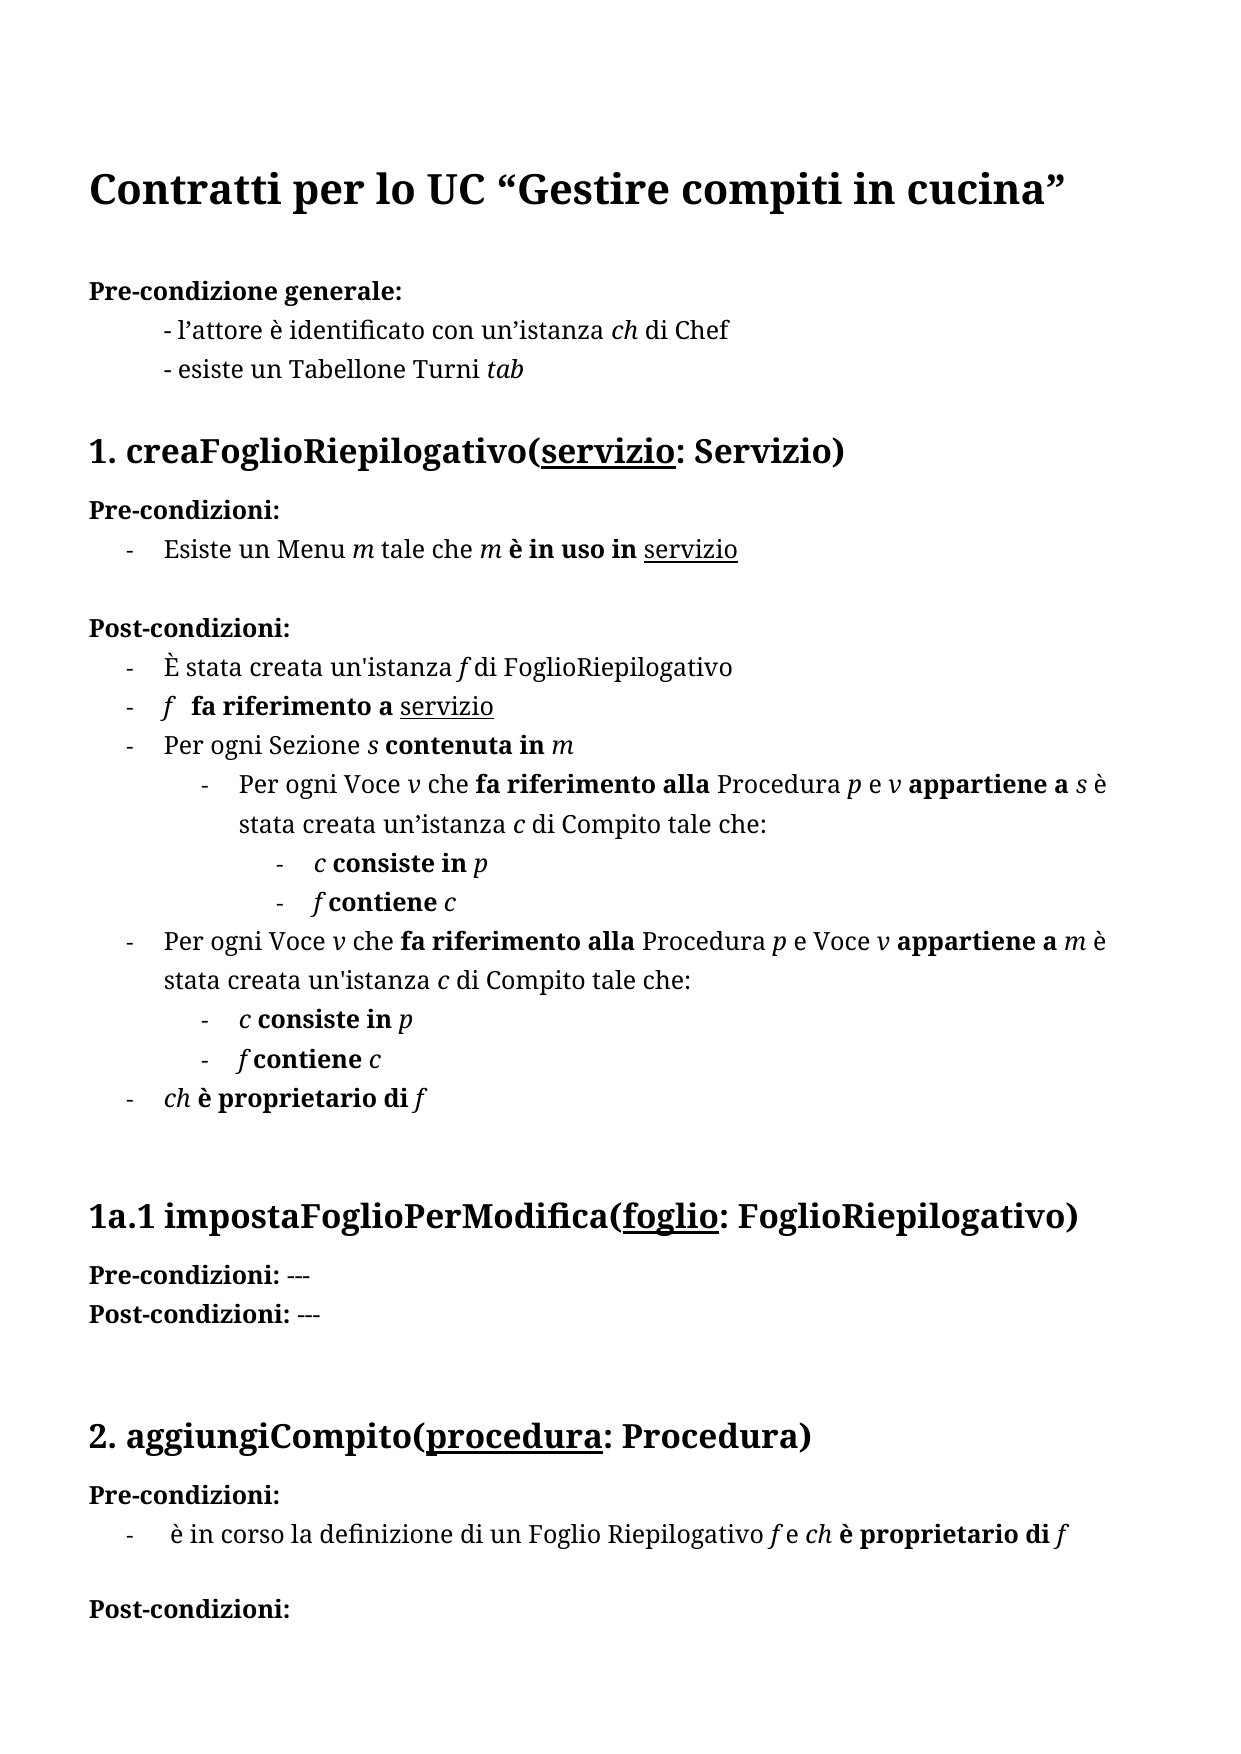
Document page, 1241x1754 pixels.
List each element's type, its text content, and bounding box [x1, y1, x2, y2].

subtitle Contratti per lo UC “Gestire compiti in cucina” [88, 160, 1152, 216]
text Pre-condizioni: [88, 1477, 1152, 1512]
list è in corso la definizione di un Foglio Riepilogativo f e ch è proprietario di f [126, 1517, 1152, 1551]
text Pre-condizioni: [88, 493, 1152, 527]
text Post-condizioni: [88, 1592, 1152, 1626]
list f contiene c [201, 1041, 1152, 1075]
list Per ogni Voce v che fa riferimento alla Procedura p e Voce v appartiene a m è stata creata un'istanza c di Compito tale che: [126, 924, 1152, 997]
text - l’attore è identificato con un’istanza ch di Chef [88, 312, 1152, 347]
subtitle 1. creaFoglioRiepilogativo(servizio: Servizio) [88, 428, 1152, 474]
list f fa riferimento a servizio [126, 689, 1152, 723]
text Post-condizioni: --- [88, 1297, 1152, 1331]
list c consiste in p [201, 1002, 1152, 1036]
list f contiene c [276, 885, 1152, 919]
text Post-condizioni: [88, 611, 1152, 644]
subtitle 2. aggiungiCompito(procedura: Procedura) [88, 1413, 1152, 1458]
list ch è proprietario di f [126, 1081, 1152, 1114]
subtitle 1a.1 impostaFoglioPerModifica(foglio: FoglioRiepilogativo) [88, 1193, 1152, 1238]
list Per ogni Sezione s contenuta in m [126, 728, 1152, 762]
text - esiste un Tabellone Turni tab [88, 352, 1152, 386]
list Esiste un Menu m tale che m è in uso in servizio [126, 532, 1152, 566]
list Per ogni Voce v che fa riferimento alla Procedura p e v appartiene a s è stata creata un’istanza c di Compito tale che: [201, 767, 1152, 840]
text Pre-condizione generale: [88, 273, 1152, 307]
text Pre-condizioni: --- [88, 1258, 1152, 1292]
list c consiste in p [276, 846, 1152, 879]
list È stata creata un'istanza f di FoglioRiepilogativo [126, 650, 1152, 684]
